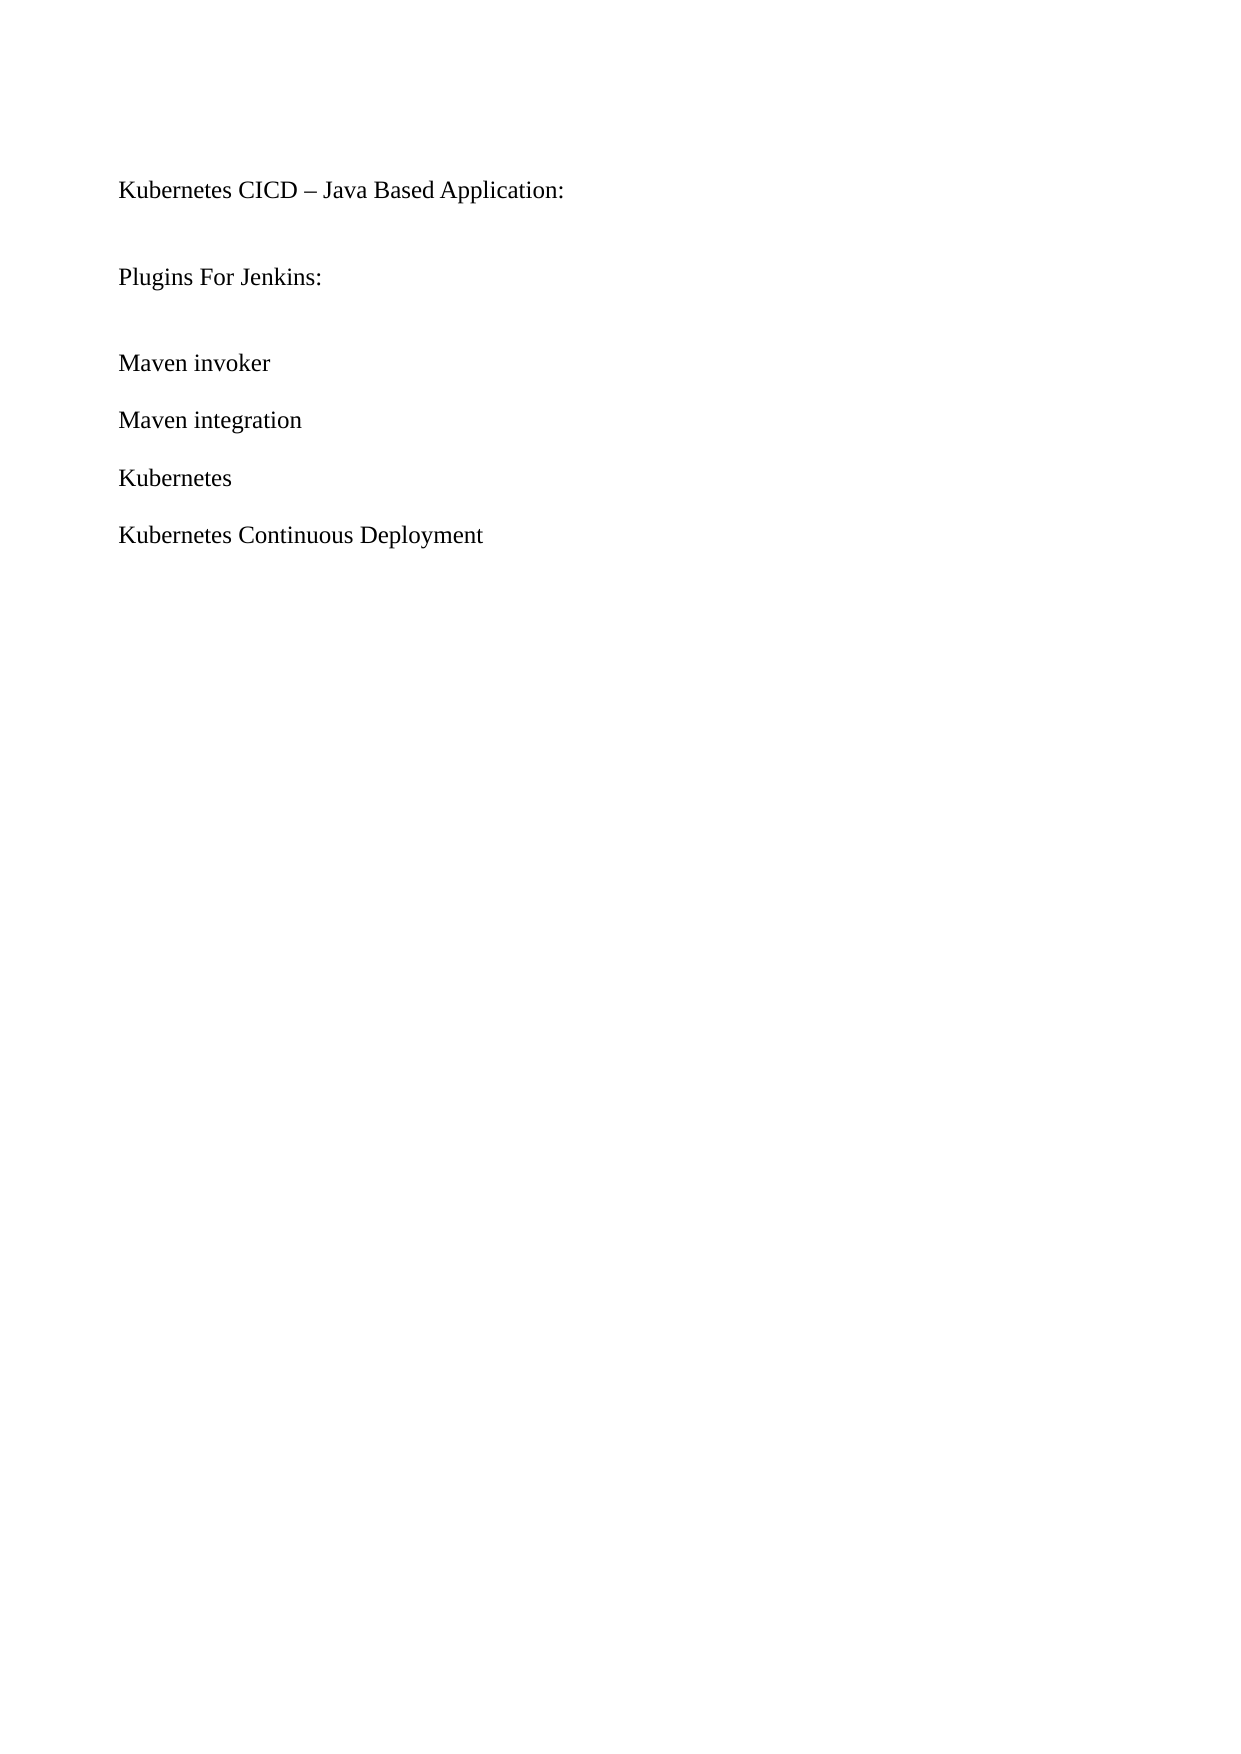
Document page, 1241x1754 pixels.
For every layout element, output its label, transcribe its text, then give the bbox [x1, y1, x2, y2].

text Maven integration [118, 406, 1122, 434]
text Plugins For Jenkins: [118, 262, 1122, 291]
text Kubernetes [118, 463, 1122, 492]
text Maven invoker [118, 348, 1122, 377]
text Kubernetes Continuous Deployment [118, 521, 1122, 549]
text Kubernetes CICD – Java Based Application: [118, 176, 1122, 204]
